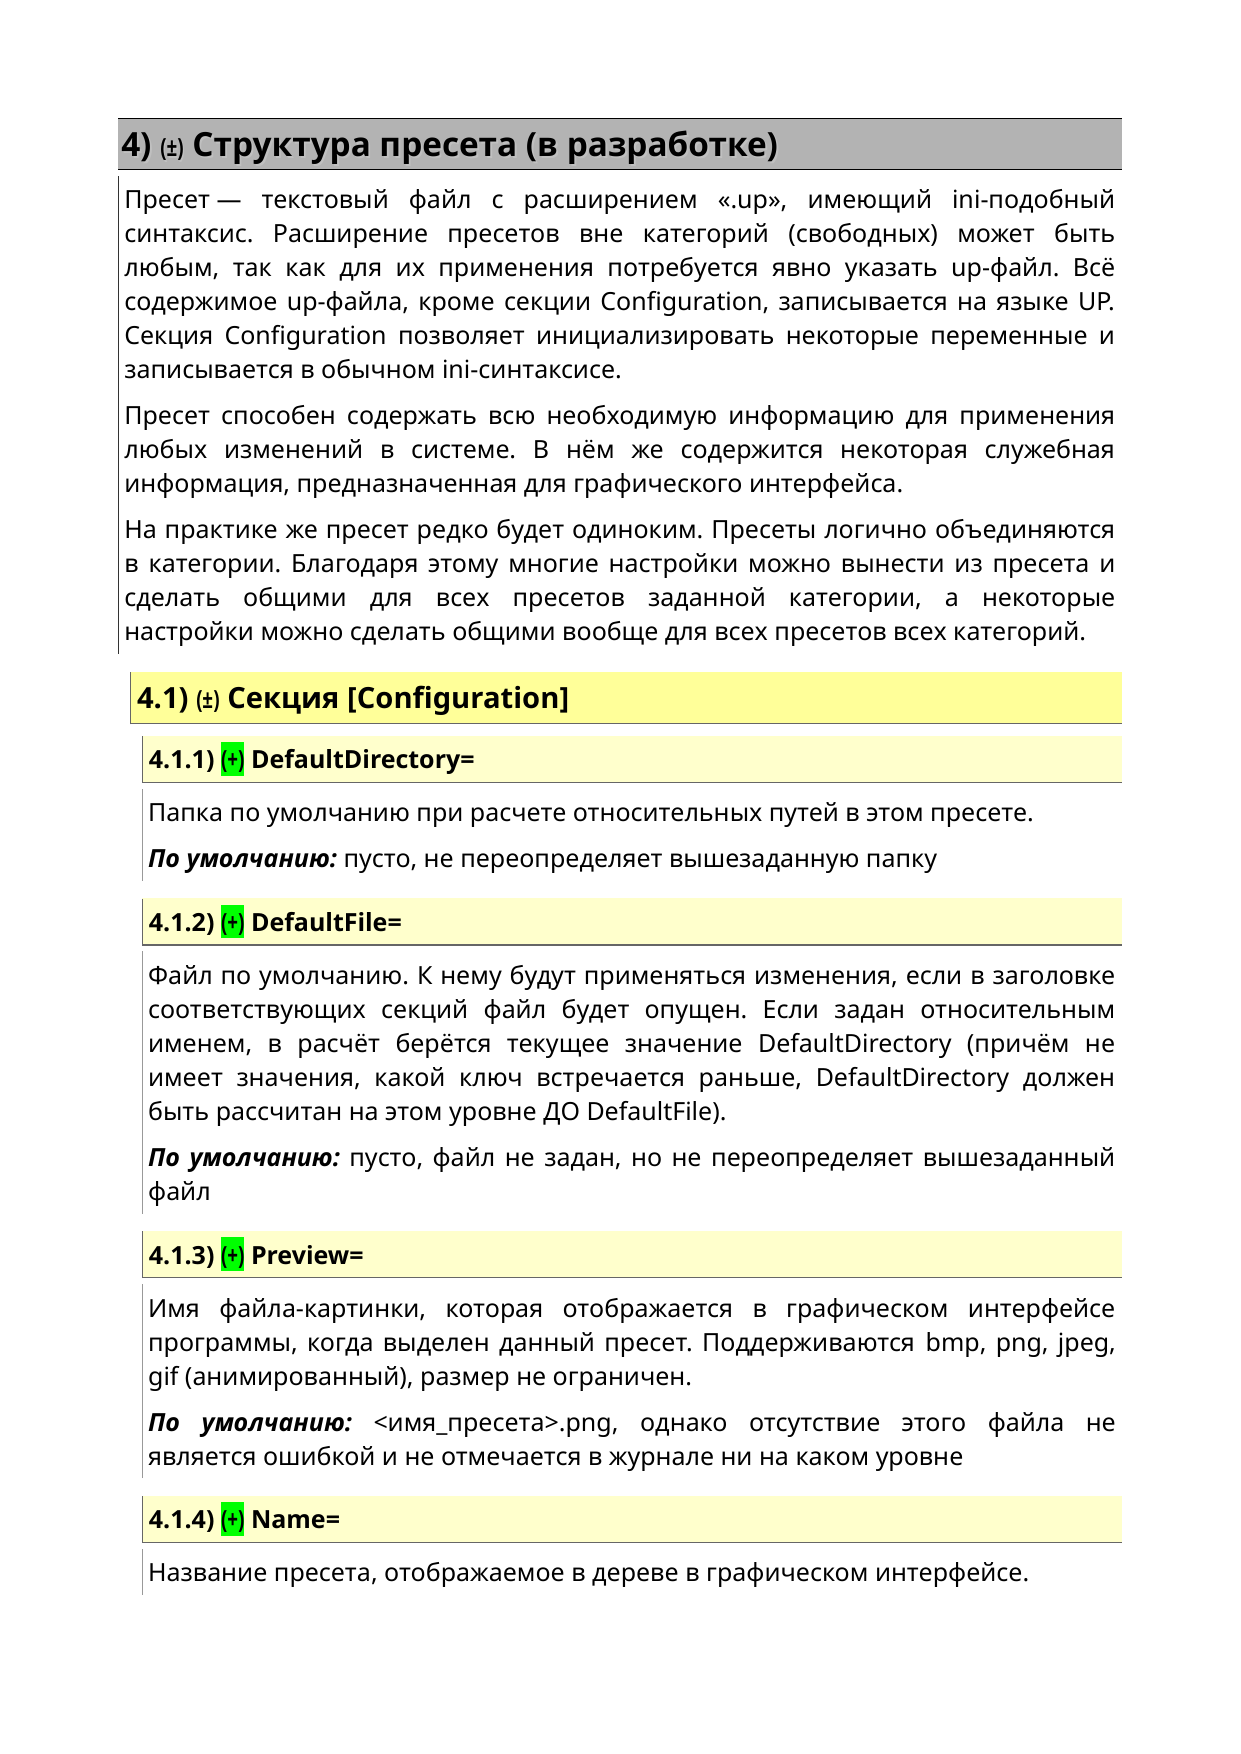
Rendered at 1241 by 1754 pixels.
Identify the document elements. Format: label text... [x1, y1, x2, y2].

text На практике же пресет редко будет одиноким. Пресеты логично объединяются в категории. Благодаря этому многие настройки можно вынести из пресета и сделать общими для всех пресетов заданной категории, а некоторые настройки можно сделать общими вообще для всех пресетов всех категорий. [119, 506, 1122, 654]
text Пресет способен содержать всю необходимую информацию для применения любых изменений в системе. В нём же содержится некоторая служебная информация, предназначенная для графического интерфейса. [119, 392, 1122, 500]
subtitle (±) Секция [Configuration] [131, 672, 1122, 723]
text Папка по умолчанию при расчете относительных путей в этом пресете. [143, 789, 1122, 829]
subtitle (±) Структура пресета (в разработке) [118, 119, 1122, 169]
subtitle (+) Preview= [143, 1231, 1122, 1277]
subtitle (+) DefaultFile= [142, 898, 1122, 944]
subtitle (+) Name= [143, 1496, 1122, 1542]
text По умолчанию: пусто, файл не задан, но не переопределяет вышезаданный файл [143, 1134, 1122, 1214]
text По умолчанию: <имя_пресета>.png, однако отсутствие этого файла не является ошибкой и не отмечается в журнале ни на каком уровне [143, 1398, 1122, 1478]
text Название пресета, отображаемое в дереве в графическом интерфейсе. [143, 1549, 1122, 1595]
text Пресет — текстовый файл с расширением «.up», имеющий ini-подобный синтаксис. Расширение пресетов вне категорий (свободных) может быть любым, так как для их применения потребуется явно указать up-файл. Всё содержимое up-файла, кроме секции Configuration, записывается на языке UP. Секция Configuration позволяет инициализировать некоторые переменные и записывается в обычном ini-синтаксисе. [119, 176, 1122, 386]
text Имя файла-картинки, которая отображается в графическом интерфейсе программы, когда выделен данный пресет. Поддерживаются bmp, png, jpeg, gif (анимированный), размер не ограничен. [143, 1284, 1122, 1392]
subtitle (+) DefaultDirectory= [143, 736, 1122, 782]
text Файл по умолчанию. К нему будут применяться изменения, если в заголовке соответствующих секций файл будет опущен. Если задан относительным именем, в расчёт берётся текущее значение DefaultDirectory (причём не имеет значения, какой ключ встречается раньше, DefaultDirectory должен быть рассчитан на этом уровне ДО DefaultFile). [143, 951, 1122, 1128]
text По умолчанию: пусто, не переопределяет вышезаданную папку [143, 835, 1122, 881]
